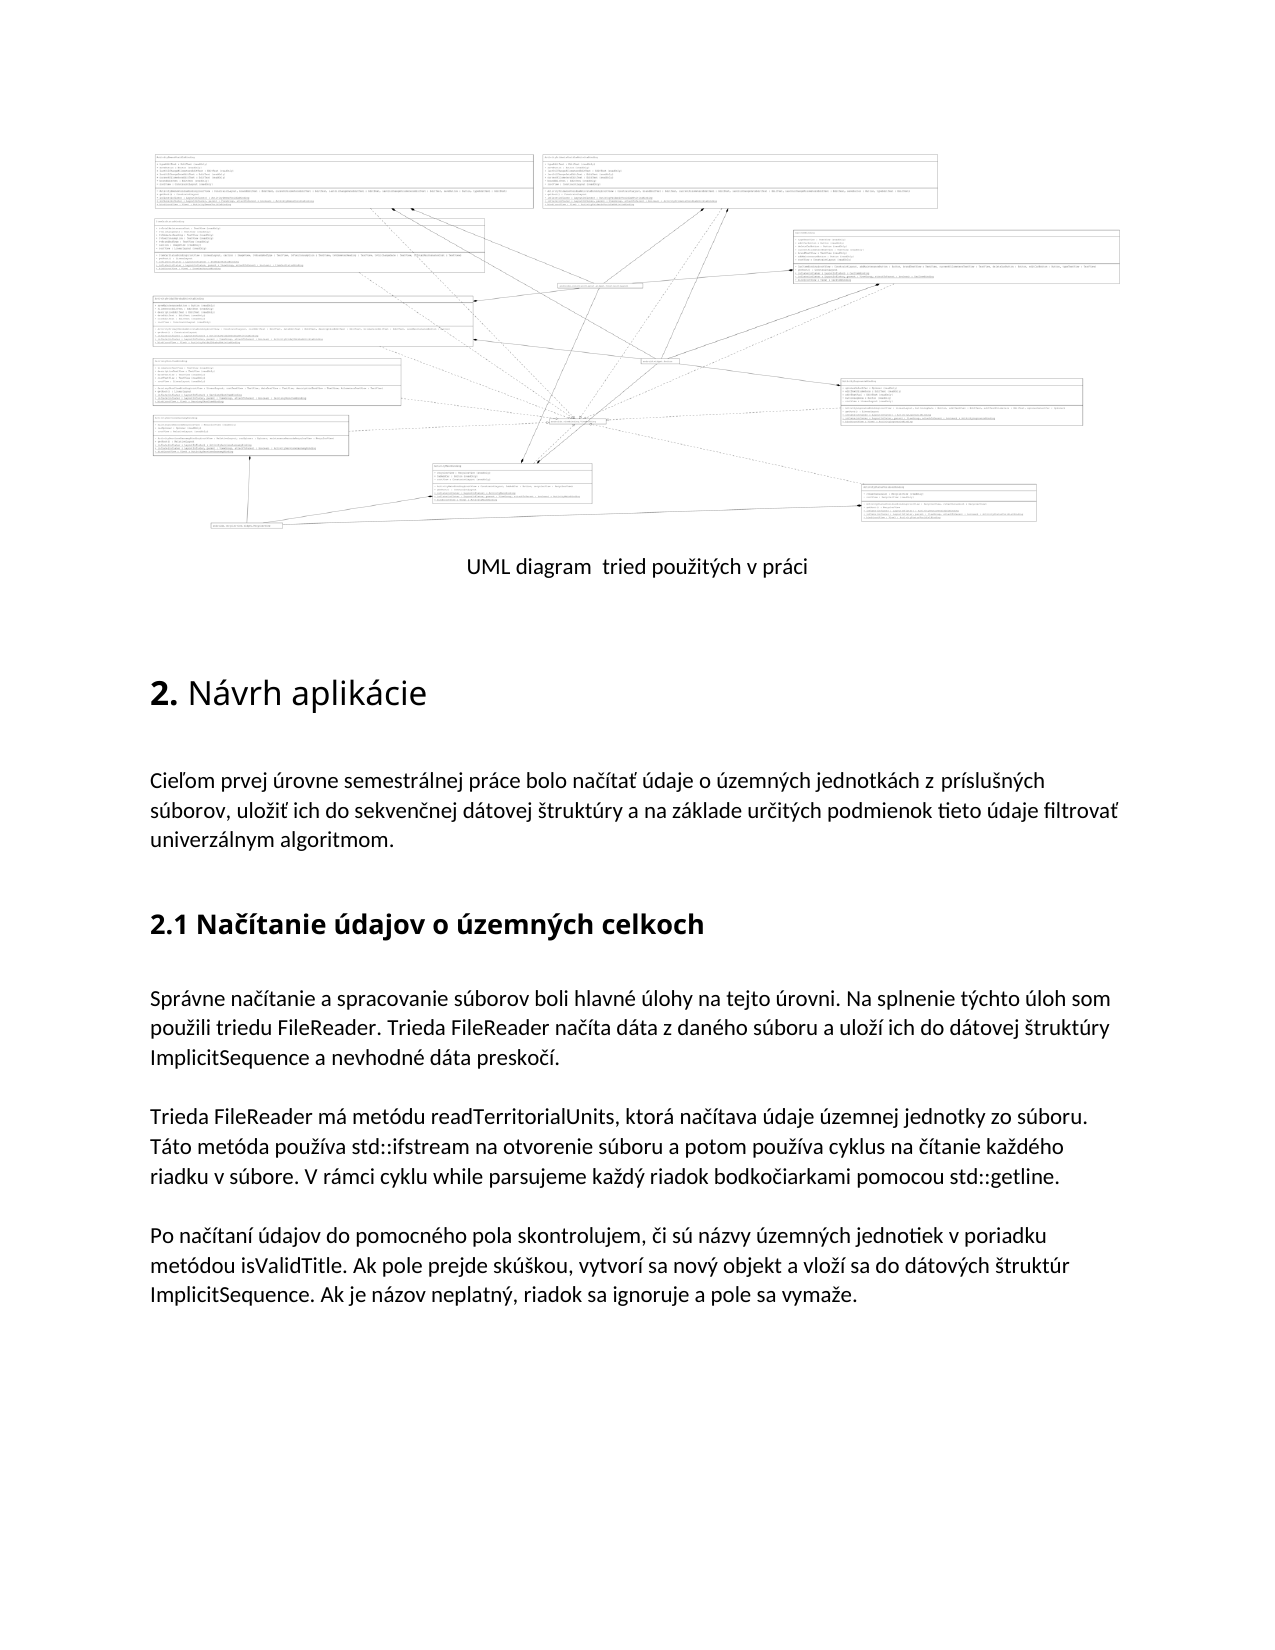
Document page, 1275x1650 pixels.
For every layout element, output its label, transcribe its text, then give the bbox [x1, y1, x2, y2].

text Správne načítanie a spracovanie súborov boli hlavné úlohy na tejto úrovni. Na splnenie týchto úloh som použili triedu FileReader. Trieda FileReader načíta dáta z daného súboru a uloží ich do dátovej štruktúry ImplicitSequence a nevhodné dáta preskočí. Trieda FileReader má metódu readTerritorialUnits, ktorá načítava údaje územnej jednotky zo súboru. Táto metóda používa std::ifstream na otvorenie súboru a potom používa cyklus na čítanie každého riadku v súbore. V rámci cyklu while parsujeme každý riadok bodkočiarkami pomocou std::getline. Po načítaní údajov do pomocného pola skontrolujem, či sú názvy územných jednotiek v poriadku metódou isValidTitle. Ak pole prejde skúškou, vytvorí sa nový objekt a vloží sa do dátových štruktúr ImplicitSequence. Ak je názov neplatný, riadok sa ignoruje a pole sa vymaže. [150, 984, 1125, 1368]
text UML diagram tried použitých v práci [150, 552, 1125, 580]
subtitle 2.1 Načítanie údajov o územných celkoch [150, 906, 1125, 982]
text Cieľom prvej úrovne semestrálnej práce bolo načítať údaje o územných jednotkách z príslušných súborov, uložiť ich do sekvenčnej dátovej štruktúry a na základe určitých podmienok tieto údaje filtrovať univerzálnym algoritmom. [150, 766, 1125, 883]
subtitle 2. Návrh aplikácie [150, 670, 1125, 763]
